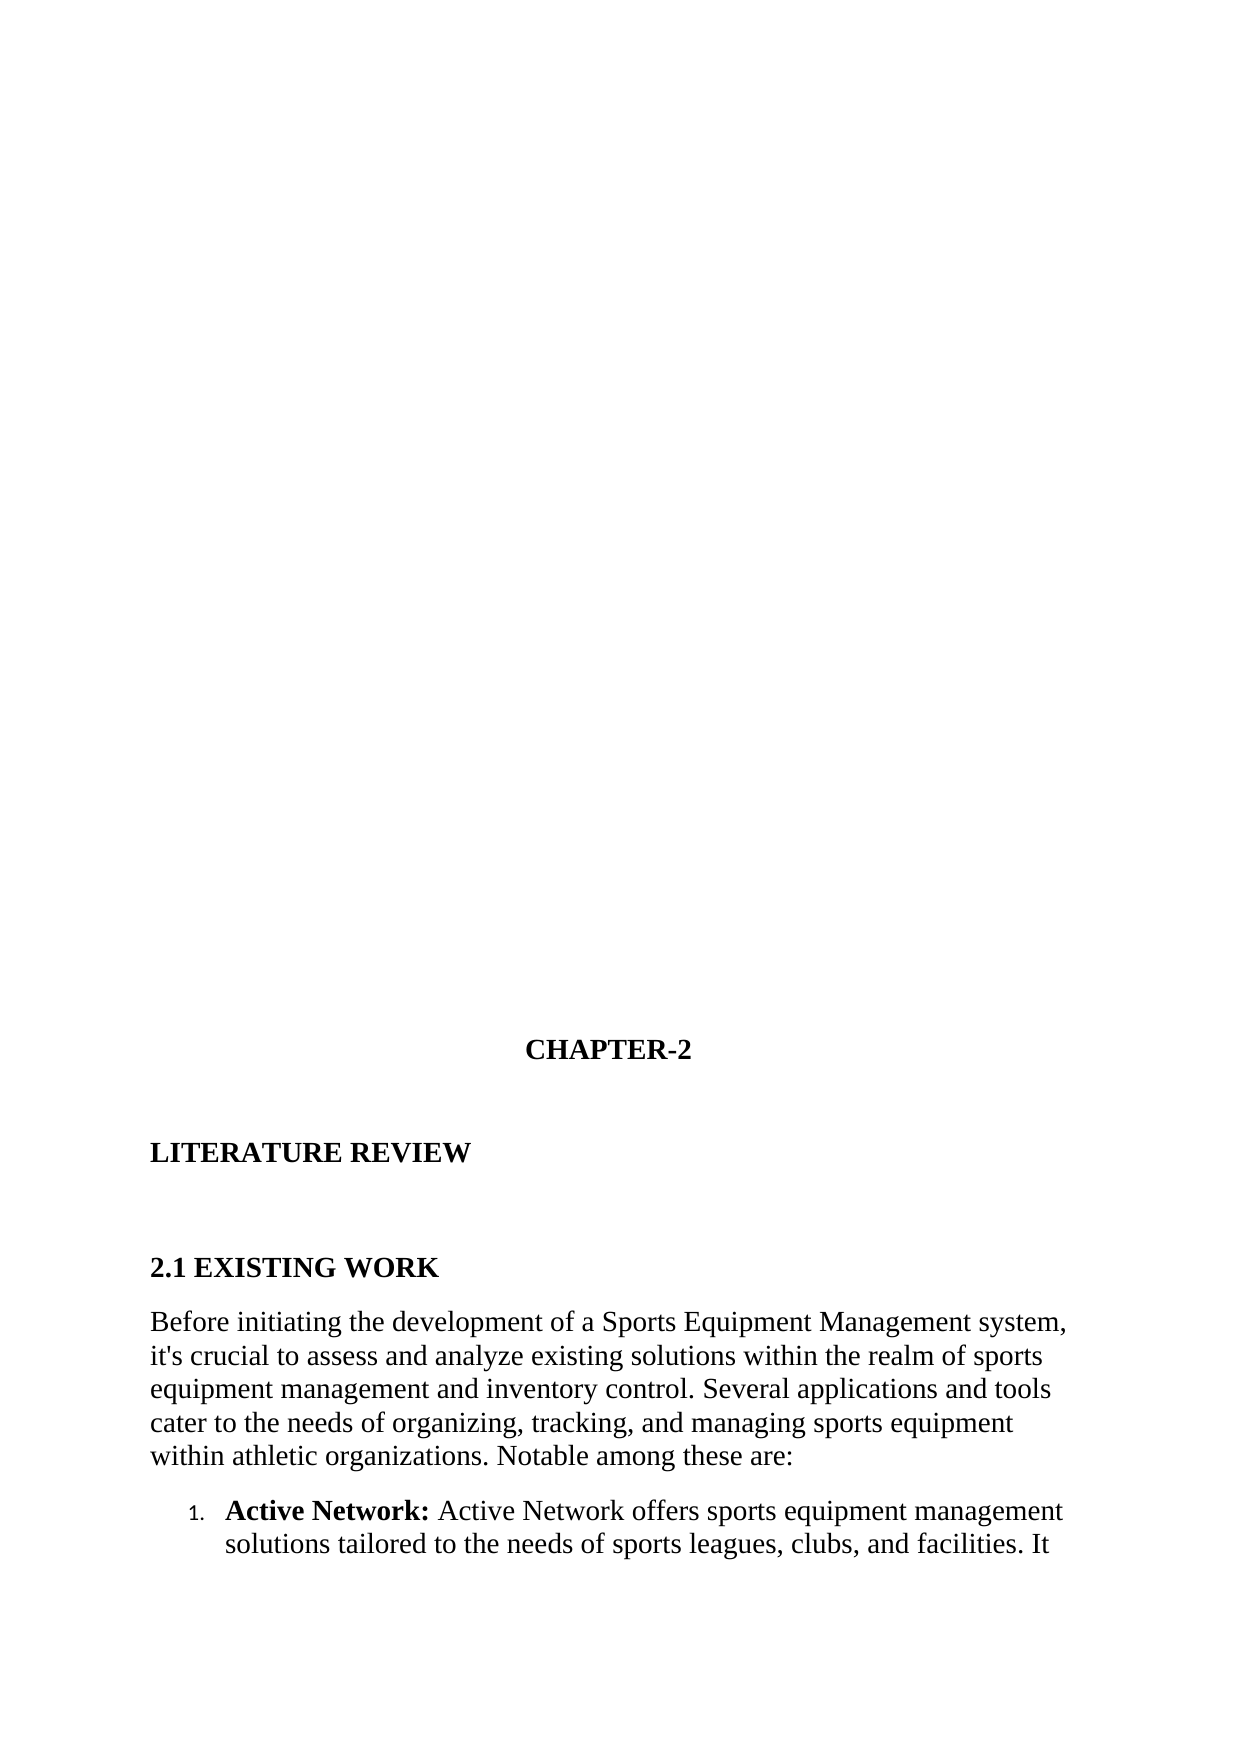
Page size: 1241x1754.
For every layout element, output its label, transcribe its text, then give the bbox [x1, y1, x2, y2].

text LITERATURE REVIEW [150, 1136, 1090, 1169]
text Before initiating the development of a Sports Equipment Management system, it's crucial to assess and analyze existing solutions within the realm of sports equipment management and inventory control. Several applications and tools cater to the needs of organizing, tracking, and managing sports equipment within athletic organizations. Notable among these are: [150, 1304, 1090, 1472]
text 2.1 EXISTING WORK [150, 1250, 1090, 1283]
list Active Network: Active Network offers sports equipment management solutions tailored to the needs of sports leagues, clubs, and facilities. It [187, 1493, 1090, 1560]
text CHAPTER-2 [525, 1032, 1090, 1065]
